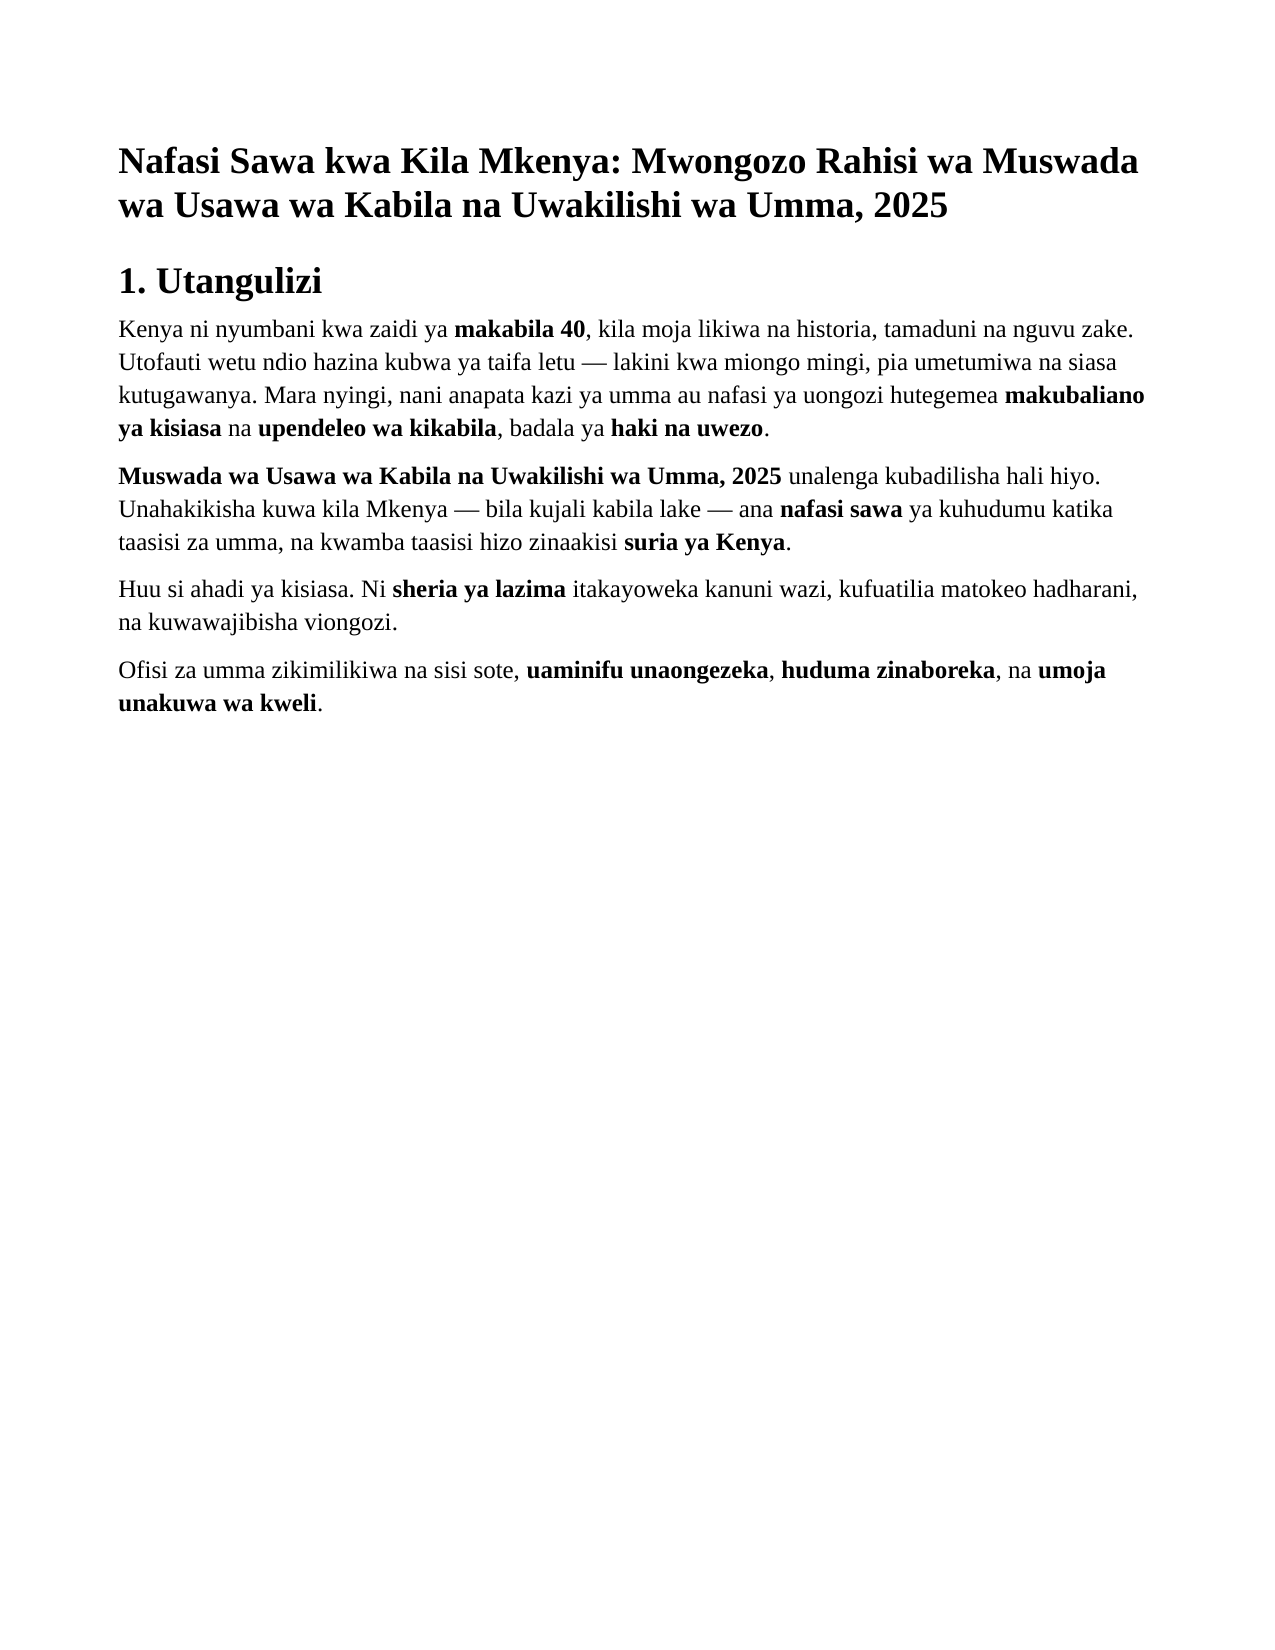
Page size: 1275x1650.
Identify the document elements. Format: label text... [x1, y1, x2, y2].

text Muswada wa Usawa wa Kabila na Uwakilishi wa Umma, 2025 unalenga kubadilisha hali hiyo. Unahakikisha kuwa kila Mkenya — bila kujali kabila lake — ana nafasi sawa ya kuhudumu katika taasisi za umma, na kwamba taasisi hizo zinaakisi suria ya Kenya. [118, 461, 1157, 556]
subtitle 1. Utangulizi [118, 258, 1157, 302]
text Huu si ahadi ya kisiasa. Ni sheria ya lazima itakayoweka kanuni wazi, kufuatilia matokeo hadharani, na kuwawajibisha viongozi. [118, 574, 1157, 636]
text Kenya ni nyumbani kwa zaidi ya makabila 40, kila moja likiwa na historia, tamaduni na nguvu zake. Utofauti wetu ndio hazina kubwa ya taifa letu — lakini kwa miongo mingi, pia umetumiwa na siasa kutugawanya. Mara nyingi, nani anapata kazi ya umma au nafasi ya uongozi hutegemea makubaliano ya kisiasa na upendeleo wa kikabila, badala ya haki na uwezo. [118, 314, 1157, 442]
subtitle Nafasi Sawa kwa Kila Mkenya: Mwongozo Rahisi wa Muswada wa Usawa wa Kabila na Uwakilishi wa Umma, 2025 [118, 139, 1157, 225]
text Ofisi za umma zikimilikiwa na sisi sote, uaminifu unaongezeka, huduma zinaboreka, na umoja unakuwa wa kweli. [118, 655, 1157, 717]
